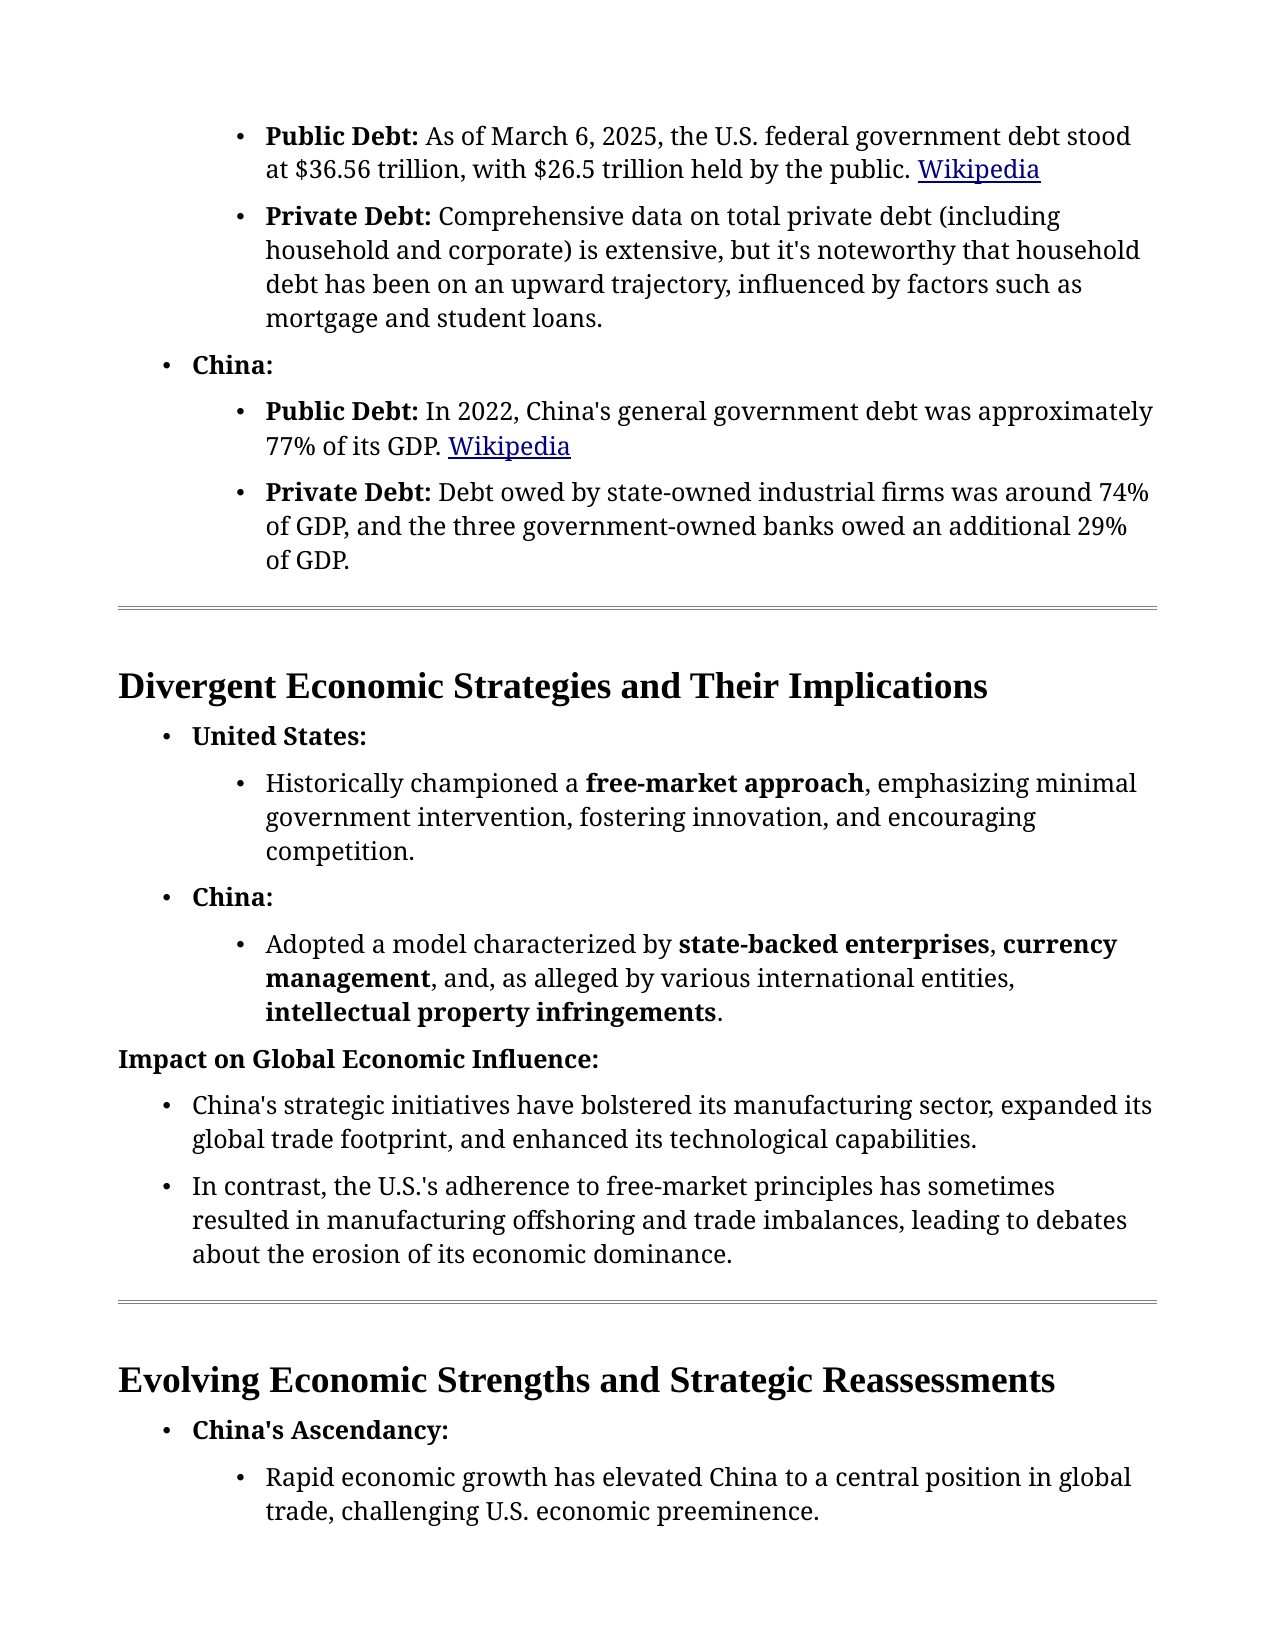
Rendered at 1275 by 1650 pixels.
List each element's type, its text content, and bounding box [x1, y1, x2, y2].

list Private Debt: Comprehensive data on total private debt (including household and corporate) is extensive, but it's noteworthy that household debt has been on an upward trajectory, influenced by factors such as mortgage and student loans.​ [236, 199, 1157, 335]
list Rapid economic growth has elevated China to a central position in global trade, challenging U.S. economic preeminence.​ [236, 1459, 1157, 1527]
list Public Debt: As of March 6, 2025, the U.S. federal government debt stood at $36.56 trillion, with $26.5 trillion held by the public. ​Wikipedia [236, 118, 1157, 186]
list Private Debt: Debt owed by state-owned industrial firms was around 74% of GDP, and the three government-owned banks owed an additional 29% of GDP.​ [236, 475, 1157, 577]
subtitle Evolving Economic Strengths and Strategic Reassessments [118, 1357, 1157, 1400]
list China's strategic initiatives have bolstered its manufacturing sector, expanded its global trade footprint, and enhanced its technological capabilities.​ [162, 1088, 1157, 1156]
text Impact on Global Economic Influence: [118, 1041, 1157, 1075]
list United States: [162, 719, 1157, 753]
list Public Debt: In 2022, China's general government debt was approximately 77% of its GDP. Wikipedia​ [236, 394, 1157, 462]
list In contrast, the U.S.'s adherence to free-market principles has sometimes resulted in manufacturing offshoring and trade imbalances, leading to debates about the erosion of its economic dominance.​ [162, 1168, 1157, 1271]
list Adopted a model characterized by state-backed enterprises, currency management, and, as alleged by various international entities, intellectual property infringements.​ [236, 927, 1157, 1029]
list China: [162, 347, 1157, 382]
list Historically championed a free-market approach, emphasizing minimal government intervention, fostering innovation, and encouraging competition.​ [236, 765, 1157, 868]
list China: [162, 880, 1157, 914]
subtitle Divergent Economic Strategies and Their Implications [118, 663, 1157, 706]
list China's Ascendancy: [162, 1413, 1157, 1447]
